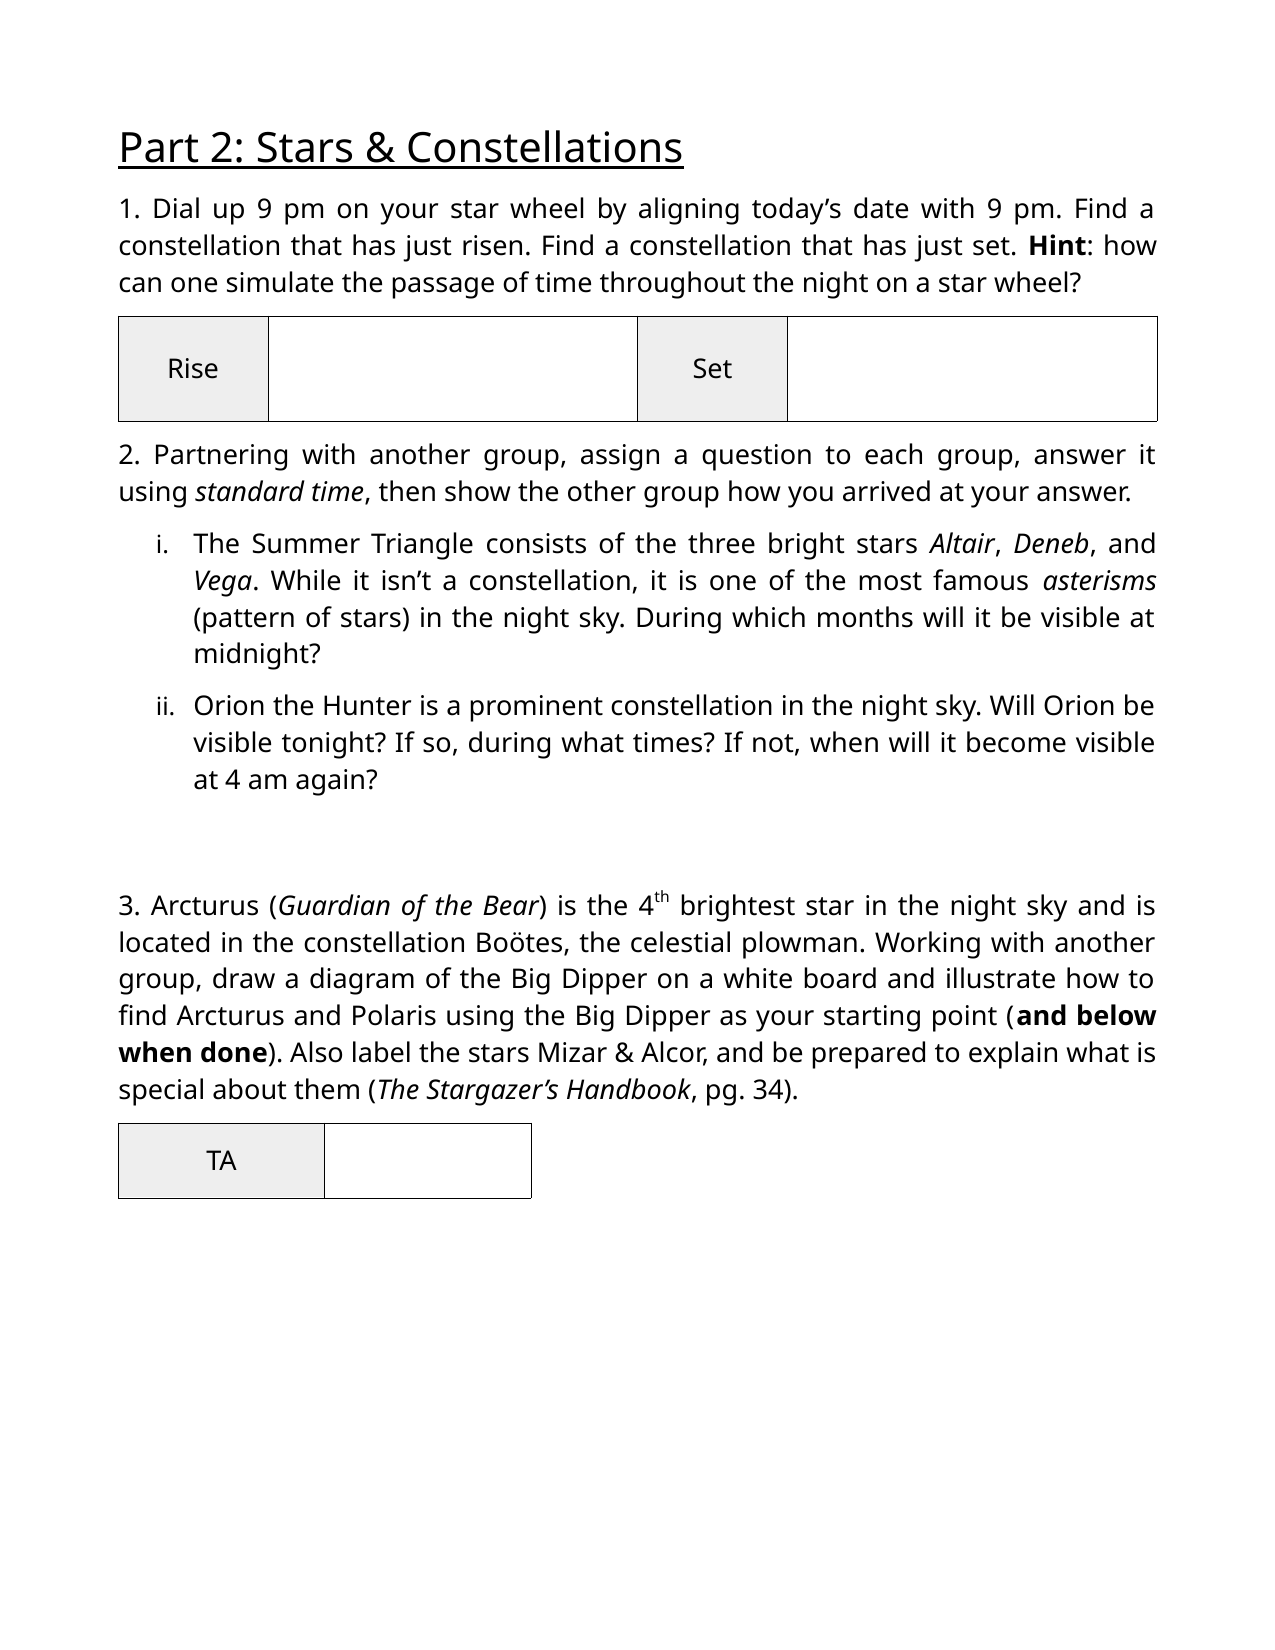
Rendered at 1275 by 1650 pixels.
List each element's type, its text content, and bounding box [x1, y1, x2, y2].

list Orion the Hunter is a prominent constellation in the night sky. Will Orion be visible tonight? If so, during what times? If not, when will it become visible at 4 am again? [156, 687, 1157, 797]
table_header [788, 317, 1157, 421]
list The Summer Triangle consists of the three bright stars Altair, Deneb, and Vega. While it isn’t a constellation, it is one of the most famous asterisms (pattern of stars) in the night sky. During which months will it be visible at midnight? [156, 524, 1157, 672]
text 3. Arcturus (Guardian of the Bear) is the 4th brightest star in the night sky and is located in the constellation Boötes, the celestial plowman. Working with another group, draw a diagram of the Big Dipper on a white board and illustrate how to find Arcturus and Polaris using the Big Dipper as your starting point (and below when done). Also label the stars Mizar & Alcor, and be prepared to explain what is special about them (The Stargazer’s Handbook, pg. 34). [118, 886, 1157, 1107]
table_header [325, 1124, 531, 1197]
table_header TA [119, 1124, 324, 1197]
table_header Rise [119, 317, 268, 421]
text 2. Partnering with another group, assign a question to each group, answer it using standard time, then show the other group how you arrived at your answer. [118, 436, 1157, 509]
text 1. Dial up 9 pm on your star wheel by aligning today’s date with 9 pm. Find a constellation that has just risen. Find a constellation that has just set. Hint: how can one simulate the passage of time throughout the night on a star wheel? [118, 190, 1157, 301]
table_header [269, 317, 637, 421]
text Part 2: Stars & Constellations [118, 118, 1157, 175]
table_header Set [638, 317, 787, 421]
